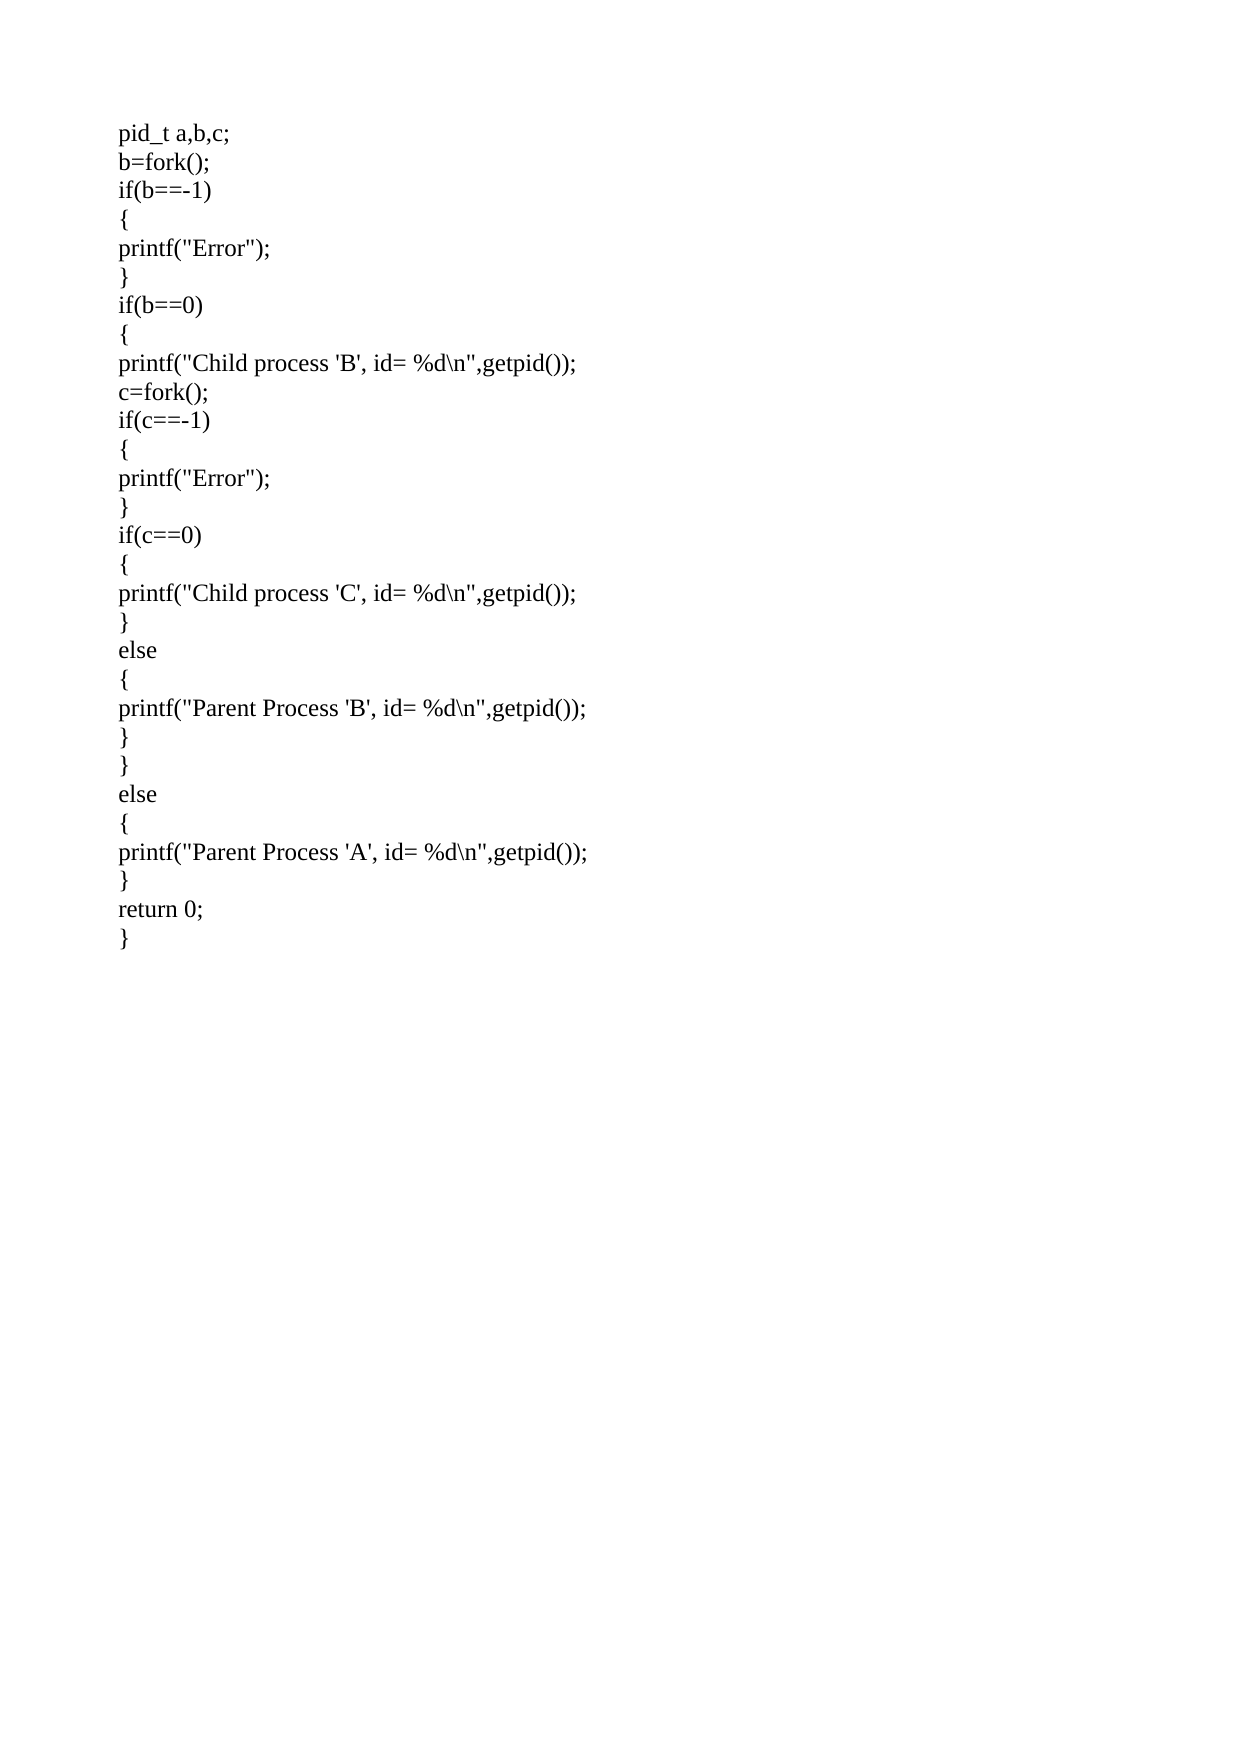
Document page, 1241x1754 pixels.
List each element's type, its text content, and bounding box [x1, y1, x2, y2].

text if(c==0) [118, 521, 1122, 549]
text { [118, 434, 1122, 463]
text printf("Parent Process 'A', id= %d\n",getpid()); [118, 837, 1122, 866]
text } [118, 492, 1122, 521]
text { [118, 549, 1122, 578]
text } [118, 722, 1122, 751]
text if(c==-1) [118, 406, 1122, 434]
text { [118, 808, 1122, 837]
text printf("Error"); [118, 463, 1122, 492]
text if(b==-1) [118, 176, 1122, 204]
text { [118, 319, 1122, 348]
text printf("Error"); [118, 233, 1122, 262]
text return 0; [118, 894, 1122, 923]
text } [118, 607, 1122, 636]
text else [118, 636, 1122, 664]
text c=fork(); [118, 377, 1122, 406]
text } [118, 262, 1122, 291]
text else [118, 779, 1122, 808]
text } [118, 751, 1122, 779]
text printf("Child process 'B', id= %d\n",getpid()); [118, 348, 1122, 377]
text } [118, 866, 1122, 894]
text } [118, 923, 1122, 952]
text pid_t a,b,c; [118, 118, 1122, 147]
text printf("Parent Process 'B', id= %d\n",getpid()); [118, 693, 1122, 722]
text b=fork(); [118, 147, 1122, 176]
text { [118, 664, 1122, 693]
text { [118, 204, 1122, 233]
text printf("Child process 'C', id= %d\n",getpid()); [118, 578, 1122, 607]
text if(b==0) [118, 291, 1122, 319]
